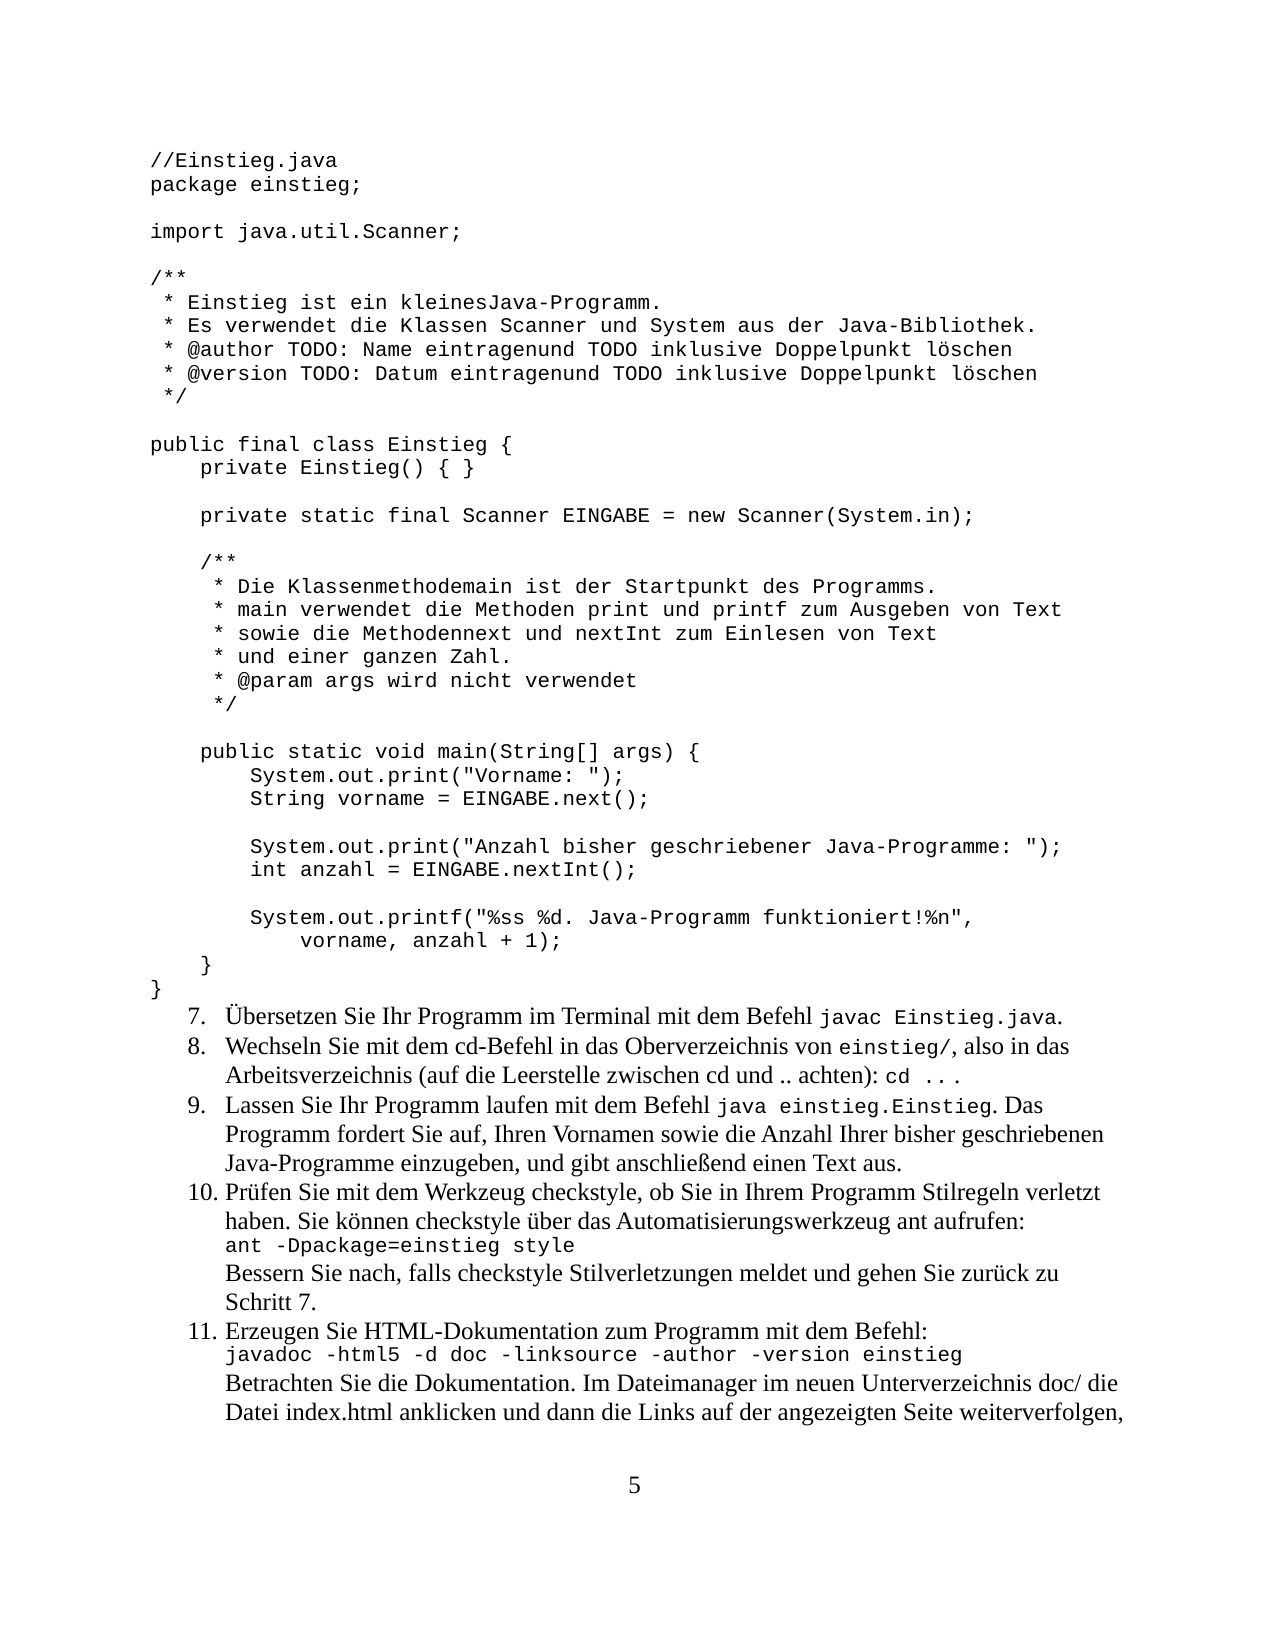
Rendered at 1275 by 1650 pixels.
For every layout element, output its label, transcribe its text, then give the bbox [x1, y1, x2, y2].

text /** [150, 268, 1125, 292]
text int anzahl = EINGABE.nextInt(); [150, 859, 1125, 883]
text * @author TODO: Name eintragenund TODO inklusive Doppelpunkt löschen [150, 339, 1125, 363]
text * sowie die Methodennext und nextInt zum Einlesen von Text [150, 623, 1125, 647]
text String vorname = EINGABE.next(); [150, 788, 1125, 812]
text } [150, 978, 1125, 1001]
text private static final Scanner EINGABE = new Scanner(System.in); [150, 505, 1125, 528]
list Lassen Sie Ihr Programm laufen mit dem Befehl java einstieg.Einstieg. Das Programm fordert Sie auf, Ihren Vornamen sowie die Anzahl Ihrer bisher geschriebenen Java-Programme einzugeben, und gibt anschließend einen Text aus. [187, 1090, 1125, 1177]
text * @version TODO: Datum eintragenund TODO inklusive Doppelpunkt löschen [150, 363, 1125, 386]
text import java.util.Scanner; [150, 221, 1125, 244]
text /** [150, 552, 1125, 576]
text public final class Einstieg { [150, 434, 1125, 457]
list Erzeugen Sie HTML-Dokumentation zum Programm mit dem Befehl: javadoc -html5 -d doc -linksource -author -version einstieg Betrachten Sie die Dokumentation. Im Dateimanager im neuen Unterverzeichnis doc/ die Datei index.html anklicken und dann die Links auf der angezeigten Seite weiterverfolgen, [187, 1316, 1125, 1426]
text * und einer ganzen Zahl. [150, 647, 1125, 670]
text * Einstieg ist ein kleinesJava-Programm. [150, 292, 1125, 316]
text private Einstieg() { } [150, 457, 1125, 481]
text package einstieg; [150, 174, 1125, 197]
text * main verwendet die Methoden print und printf zum Ausgeben von Text [150, 599, 1125, 623]
text * @param args wird nicht verwendet [150, 670, 1125, 694]
list Prüfen Sie mit dem Werkzeug checkstyle, ob Sie in Ihrem Programm Stilregeln verletzt haben. Sie können checkstyle über das Automatisierungswerkzeug ant aufrufen: ant -Dpackage=einstieg style Bessern Sie nach, falls checkstyle Stilverletzungen meldet und gehen Sie zurück zu Schritt 7. [187, 1177, 1125, 1316]
text System.out.printf("%ss %d. Java-Programm funktioniert!%n", [150, 907, 1125, 930]
text */ [150, 386, 1125, 410]
text System.out.print("Anzahl bisher geschriebener Java-Programme: "); [150, 836, 1125, 859]
list Wechseln Sie mit dem cd-Befehl in das Oberverzeichnis von einstieg/, also in das Arbeitsverzeichnis (auf die Leerstelle zwischen cd und .. achten): cd .. . [187, 1031, 1125, 1090]
text System.out.print("Vorname: "); [150, 765, 1125, 788]
text */ [150, 694, 1125, 717]
text * Die Klassenmethodemain ist der Startpunkt des Programms. [150, 576, 1125, 599]
text //Einstieg.java [150, 150, 1125, 174]
text * Es verwendet die Klassen Scanner und System aus der Java-Bibliothek. [150, 316, 1125, 339]
text public static void main(String[] args) { [150, 741, 1125, 765]
list Übersetzen Sie Ihr Programm im Terminal mit dem Befehl javac Einstieg.java. [187, 1001, 1125, 1031]
text } [150, 954, 1125, 978]
text vorname, anzahl + 1); [150, 930, 1125, 954]
